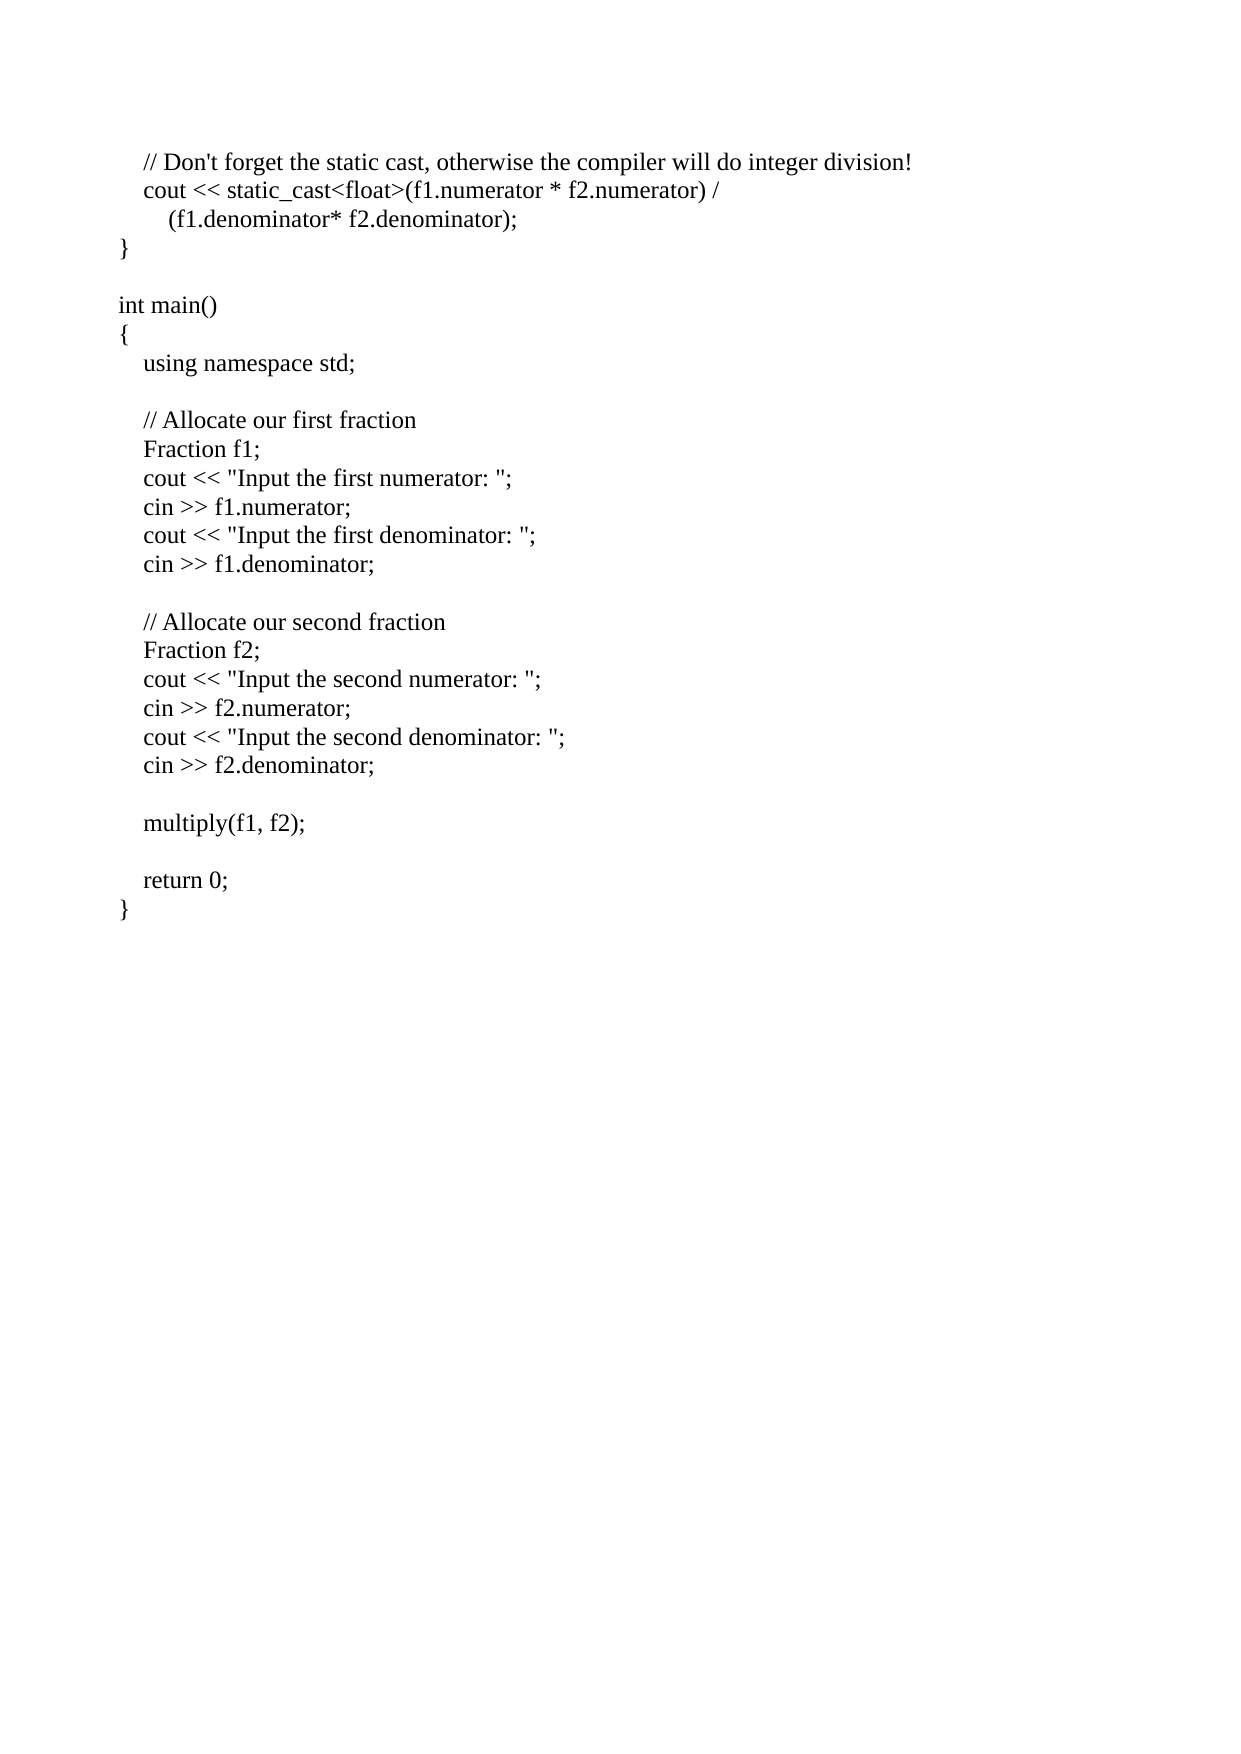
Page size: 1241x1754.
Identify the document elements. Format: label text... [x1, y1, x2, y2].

text cout << "Input the first numerator: "; [118, 463, 1122, 492]
text cin >> f2.denominator; [118, 751, 1122, 779]
text cout << "Input the first denominator: "; [118, 521, 1122, 549]
text cout << "Input the second denominator: "; [118, 722, 1122, 751]
text using namespace std; [118, 348, 1122, 377]
text { [118, 319, 1122, 348]
text (f1.denominator* f2.denominator); [118, 204, 1122, 233]
text cin >> f2.numerator; [118, 693, 1122, 722]
text Fraction f2; [118, 636, 1122, 664]
text // Allocate our second fraction [118, 607, 1122, 636]
text Fraction f1; [118, 434, 1122, 463]
text // Allocate our first fraction [118, 406, 1122, 434]
text cin >> f1.numerator; [118, 492, 1122, 521]
text multiply(f1, f2); [118, 808, 1122, 837]
text cout << static_cast<float>(f1.numerator * f2.numerator) / [118, 176, 1122, 204]
text // Don't forget the static cast, otherwise the compiler will do integer division! [118, 147, 1122, 176]
text cout << "Input the second numerator: "; [118, 664, 1122, 693]
text cin >> f1.denominator; [118, 549, 1122, 578]
text int main() [118, 291, 1122, 319]
text } [118, 233, 1122, 262]
text return 0; [118, 866, 1122, 894]
text } [118, 894, 1122, 923]
